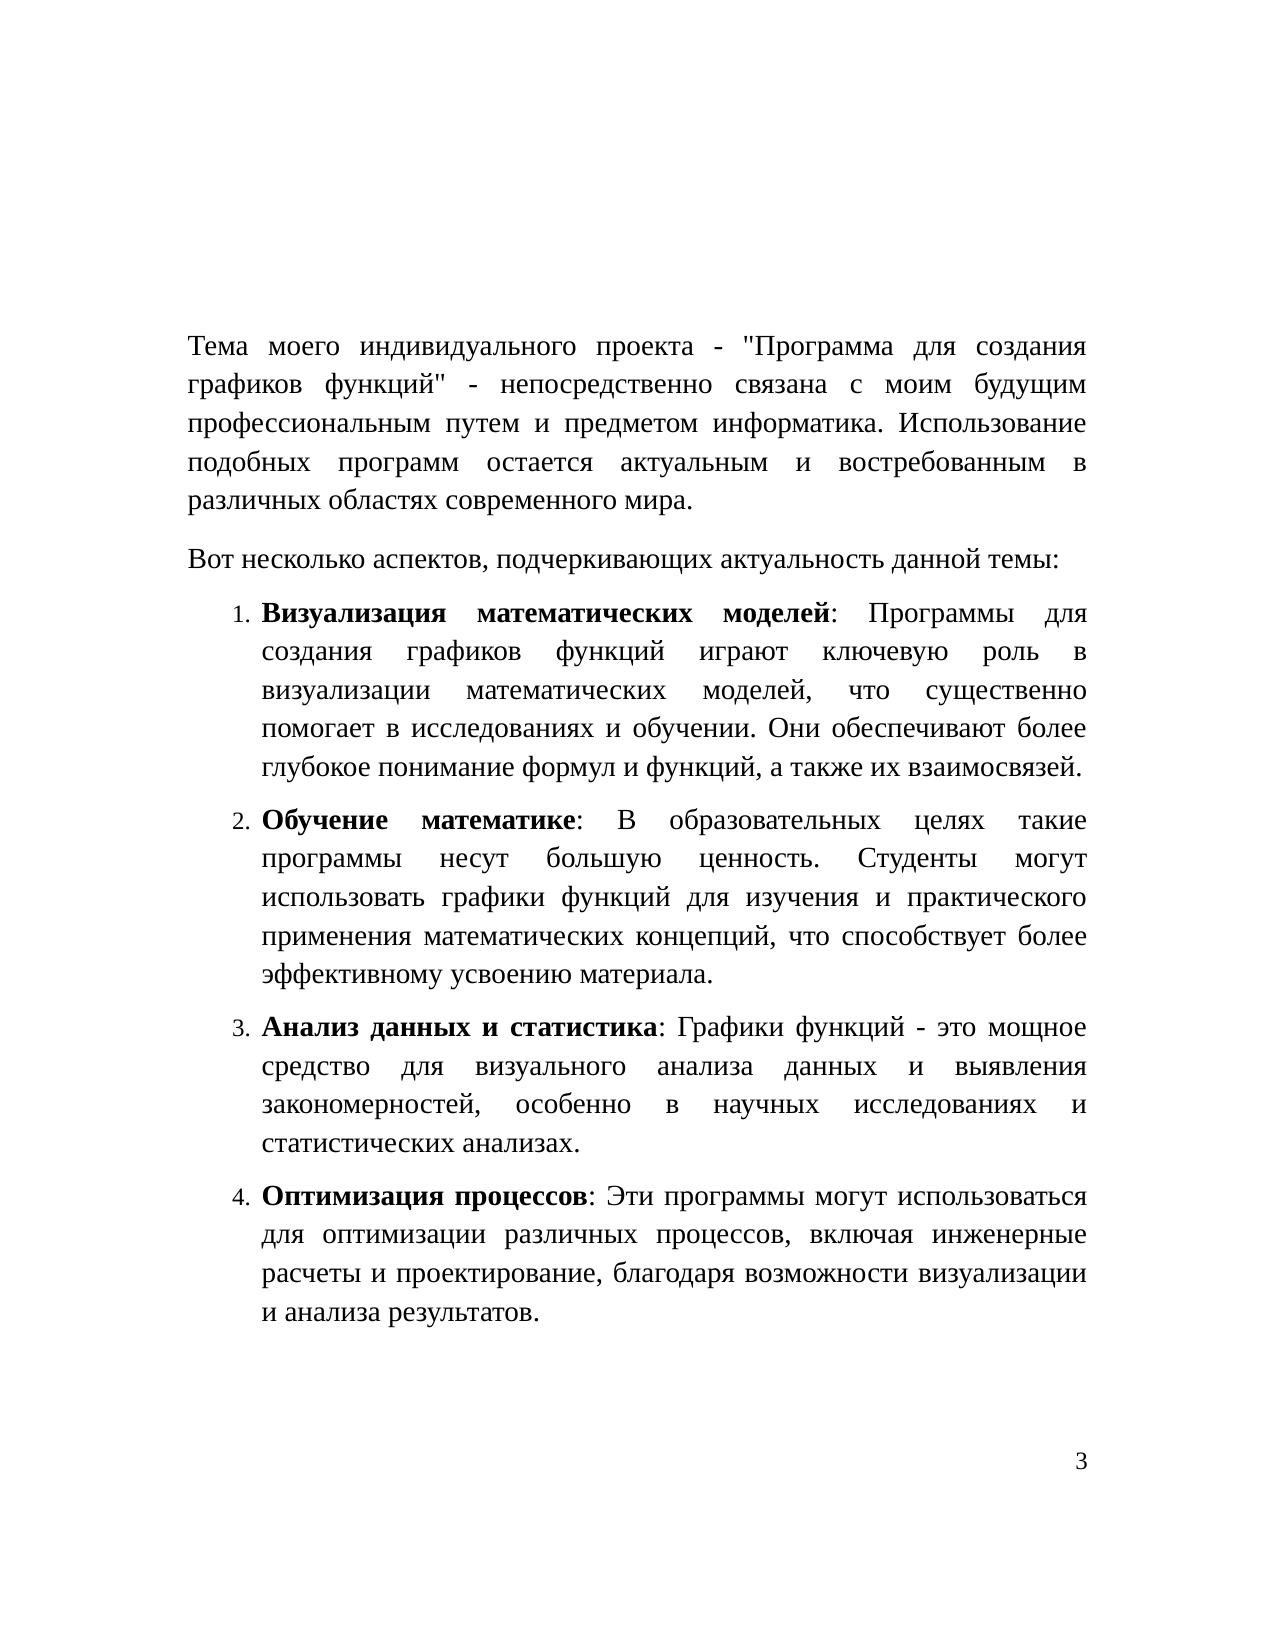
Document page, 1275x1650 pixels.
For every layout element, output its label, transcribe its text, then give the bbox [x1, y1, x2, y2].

text Тема моего индивидуального проекта - "Программа для создания графиков функций" - непосредственно связана с моим будущим профессиональным путем и предметом информатика. Использование подобных программ остается актуальным и востребованным в различных областях современного мира. [187, 328, 1087, 516]
list Обучение математике: В образовательных целях такие программы несут большую ценность. Студенты могут использовать графики функций для изучения и практического применения математических концепций, что способствует более эффективному усвоению материала. [232, 802, 1087, 990]
list Анализ данных и статистика: Графики функций - это мощное средство для визуального анализа данных и выявления закономерностей, особенно в научных исследованиях и статистических анализах. [232, 1009, 1087, 1158]
list Оптимизация процессов: Эти программы могут использоваться для оптимизации различных процессов, включая инженерные расчеты и проектирование, благодаря возможности визуализации и анализа результатов. [232, 1178, 1087, 1327]
list Визуализация математических моделей: Программы для создания графиков функций играют ключевую роль в визуализации математических моделей, что существенно помогает в исследованиях и обучении. Они обеспечивают более глубокое понимание формул и функций, а также их взаимосвязей. [232, 595, 1087, 782]
text Вот несколько аспектов, подчеркивающих актуальность данной темы: [187, 542, 1087, 575]
